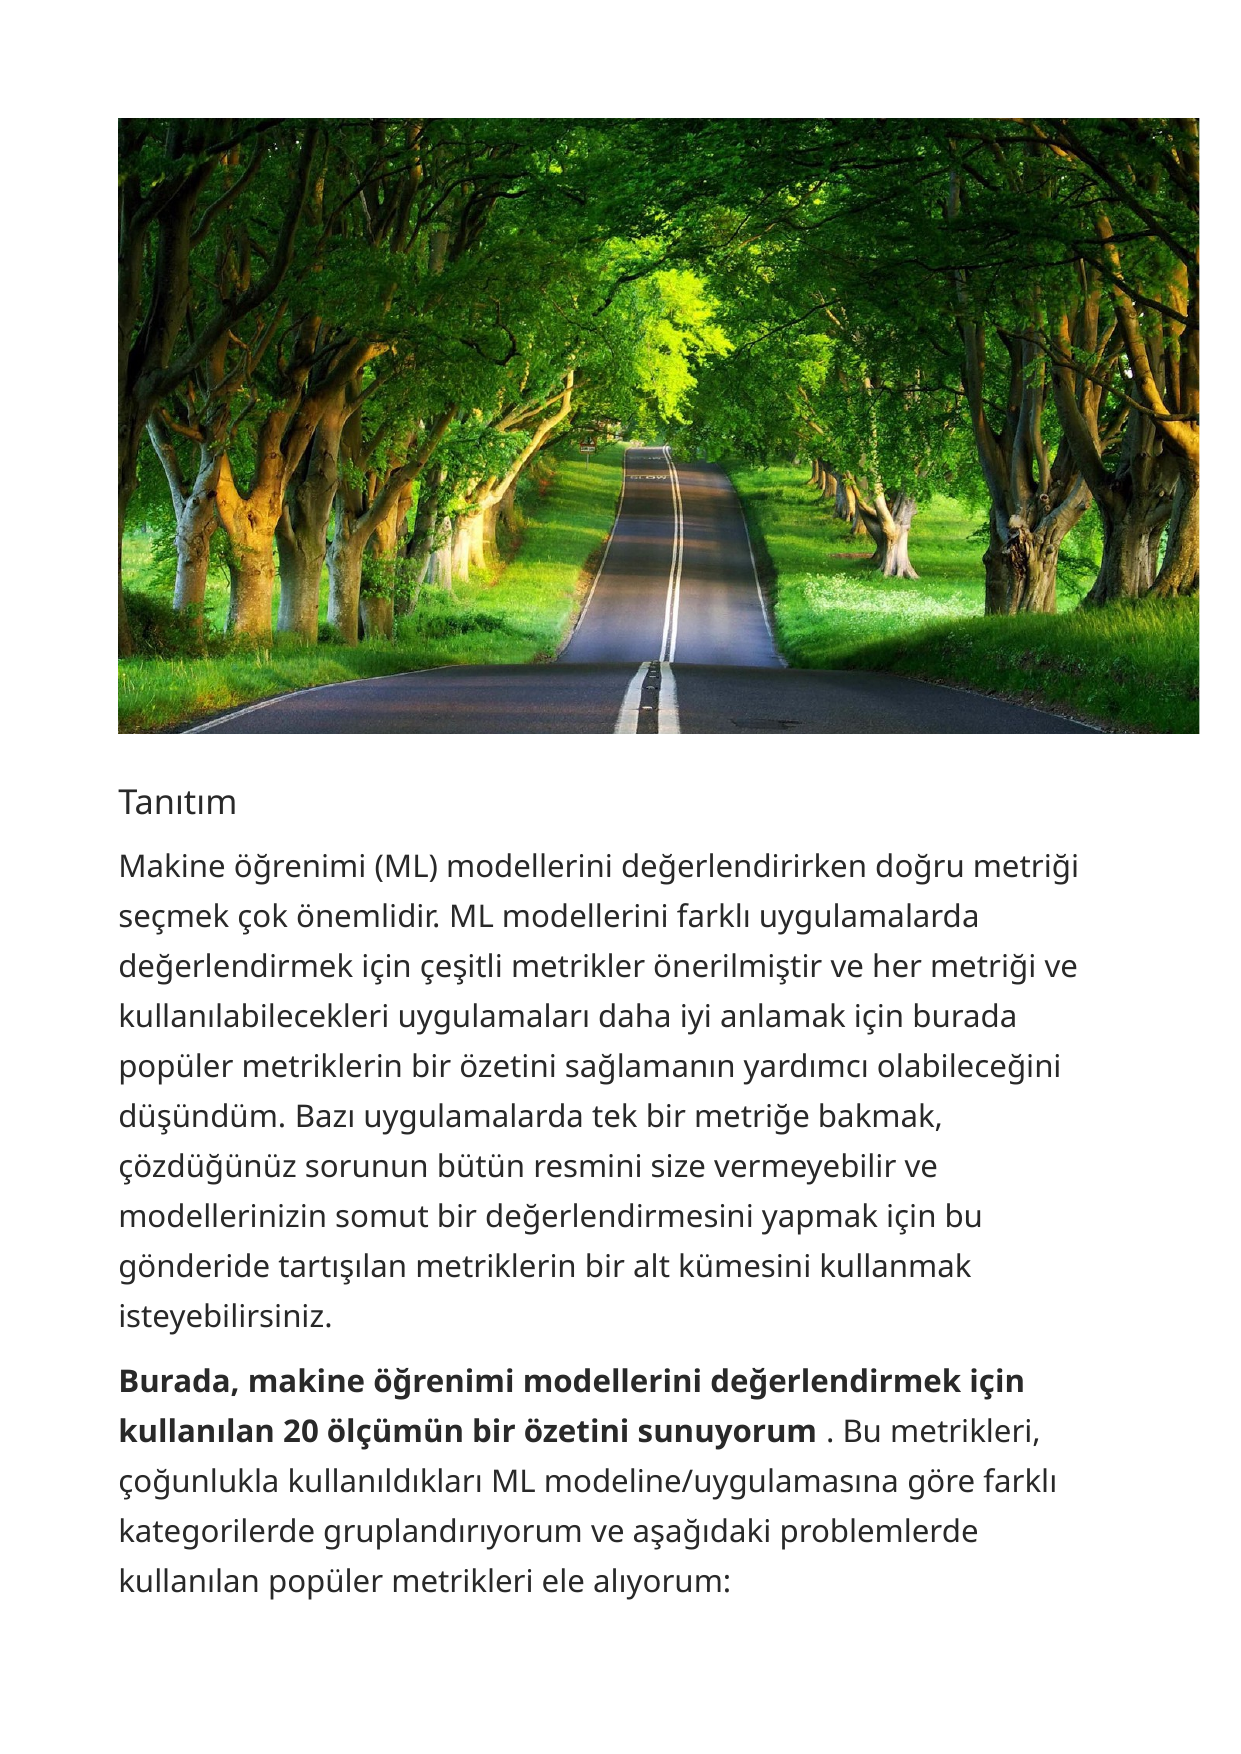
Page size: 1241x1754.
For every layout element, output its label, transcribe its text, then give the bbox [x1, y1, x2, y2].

text Makine öğrenimi (ML) modellerini değerlendirirken doğru metriği seçmek çok önemlidir. ML modellerini farklı uygulamalarda değerlendirmek için çeşitli metrikler önerilmiştir ve her metriği ve kullanılabilecekleri uygulamaları daha iyi anlamak için burada popüler metriklerin bir özetini sağlamanın yardımcı olabileceğini düşündüm. Bazı uygulamalarda tek bir metriğe bakmak, çözdüğünüz sorunun bütün resmini size vermeyebilir ve modellerinizin somut bir değerlendirmesini yapmak için bu gönderide tartışılan metriklerin bir alt kümesini kullanmak isteyebilirsiniz. [118, 837, 1122, 1337]
subtitle Tanıtım [118, 778, 1122, 824]
text Burada, makine öğrenimi modellerini değerlendirmek için kullanılan 20 ölçümün bir özetini sunuyorum . Bu metrikleri, çoğunlukla kullanıldıkları ML modeline/uygulamasına göre farklı kategorilerde gruplandırıyorum ve aşağıdaki problemlerde kullanılan popüler metrikleri ele alıyorum: [118, 1352, 1122, 1602]
picture [118, 118, 1200, 734]
